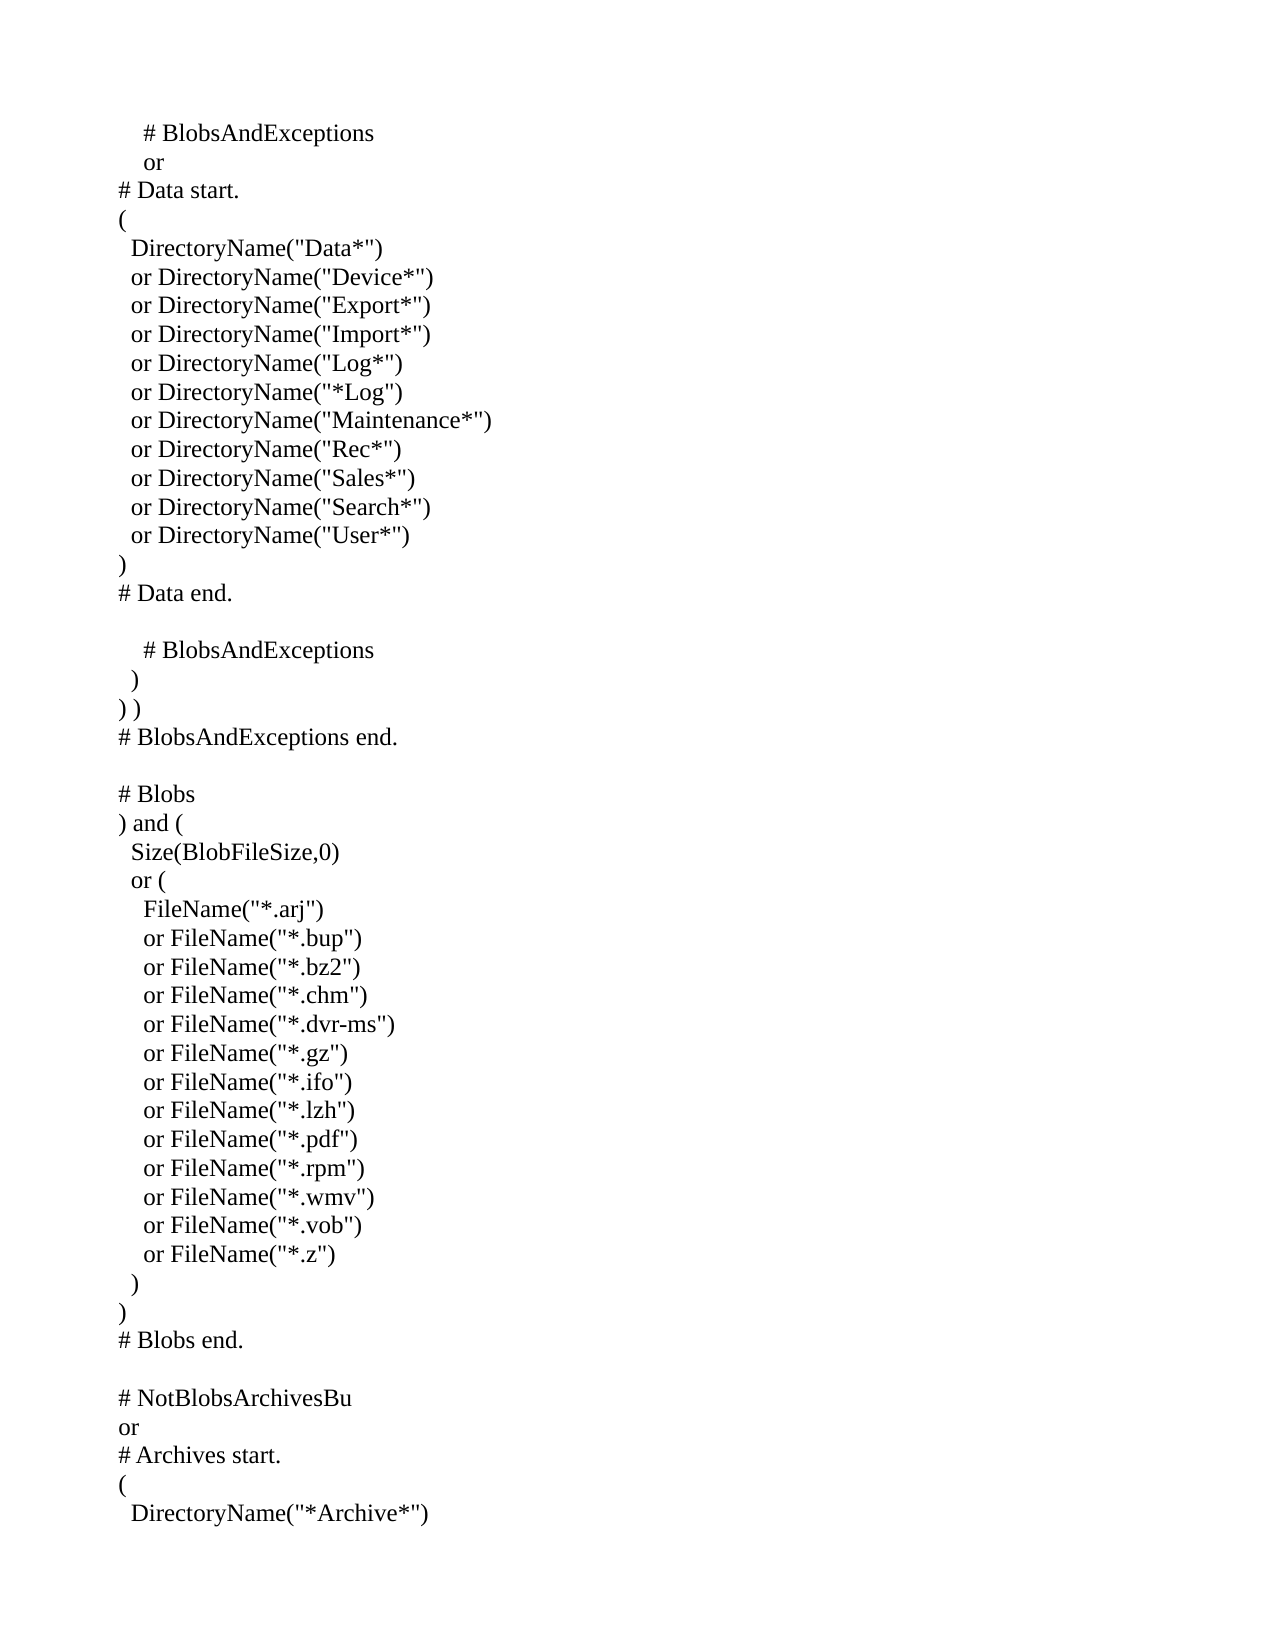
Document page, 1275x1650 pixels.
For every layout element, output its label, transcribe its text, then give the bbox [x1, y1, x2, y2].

text or [118, 1412, 1157, 1441]
text or FileName("*.chm") [118, 981, 1157, 1009]
text ) ) [118, 693, 1157, 722]
text or FileName("*.pdf") [118, 1124, 1157, 1153]
text or FileName("*.ifo") [118, 1067, 1157, 1096]
text or FileName("*.lzh") [118, 1096, 1157, 1124]
text FileName("*.arj") [118, 894, 1157, 923]
text or DirectoryName("User*") [118, 521, 1157, 549]
text or FileName("*.rpm") [118, 1153, 1157, 1182]
text # Blobs end. [118, 1326, 1157, 1354]
text ) [118, 549, 1157, 578]
text # Data start. [118, 176, 1157, 204]
text or DirectoryName("Log*") [118, 348, 1157, 377]
text or DirectoryName("*Log") [118, 377, 1157, 406]
text # BlobsAndExceptions end. [118, 722, 1157, 751]
text or DirectoryName("Import*") [118, 319, 1157, 348]
text ( [118, 204, 1157, 233]
text Size(BlobFileSize,0) [118, 837, 1157, 866]
text or FileName("*.bz2") [118, 952, 1157, 981]
text DirectoryName("Data*") [118, 233, 1157, 262]
text # BlobsAndExceptions [118, 118, 1157, 147]
text ( [118, 1469, 1157, 1498]
text or FileName("*.dvr-ms") [118, 1009, 1157, 1038]
text or FileName("*.bup") [118, 923, 1157, 952]
text # Blobs [118, 779, 1157, 808]
text or FileName("*.gz") [118, 1038, 1157, 1067]
text or FileName("*.z") [118, 1239, 1157, 1268]
text DirectoryName("*Archive*") [118, 1498, 1157, 1527]
text or DirectoryName("Sales*") [118, 463, 1157, 492]
text or DirectoryName("Maintenance*") [118, 406, 1157, 434]
text ) and ( [118, 808, 1157, 837]
text or DirectoryName("Export*") [118, 291, 1157, 319]
text or [118, 147, 1157, 176]
text or DirectoryName("Rec*") [118, 434, 1157, 463]
text or FileName("*.wmv") [118, 1182, 1157, 1211]
text or DirectoryName("Search*") [118, 492, 1157, 521]
text # Data end. [118, 578, 1157, 607]
text or FileName("*.vob") [118, 1211, 1157, 1239]
text or ( [118, 866, 1157, 894]
text ) [118, 664, 1157, 693]
text ) [118, 1268, 1157, 1297]
text # NotBlobsArchivesBu [118, 1383, 1157, 1412]
text # Archives start. [118, 1441, 1157, 1469]
text or DirectoryName("Device*") [118, 262, 1157, 291]
text # BlobsAndExceptions [118, 636, 1157, 664]
text ) [118, 1297, 1157, 1326]
